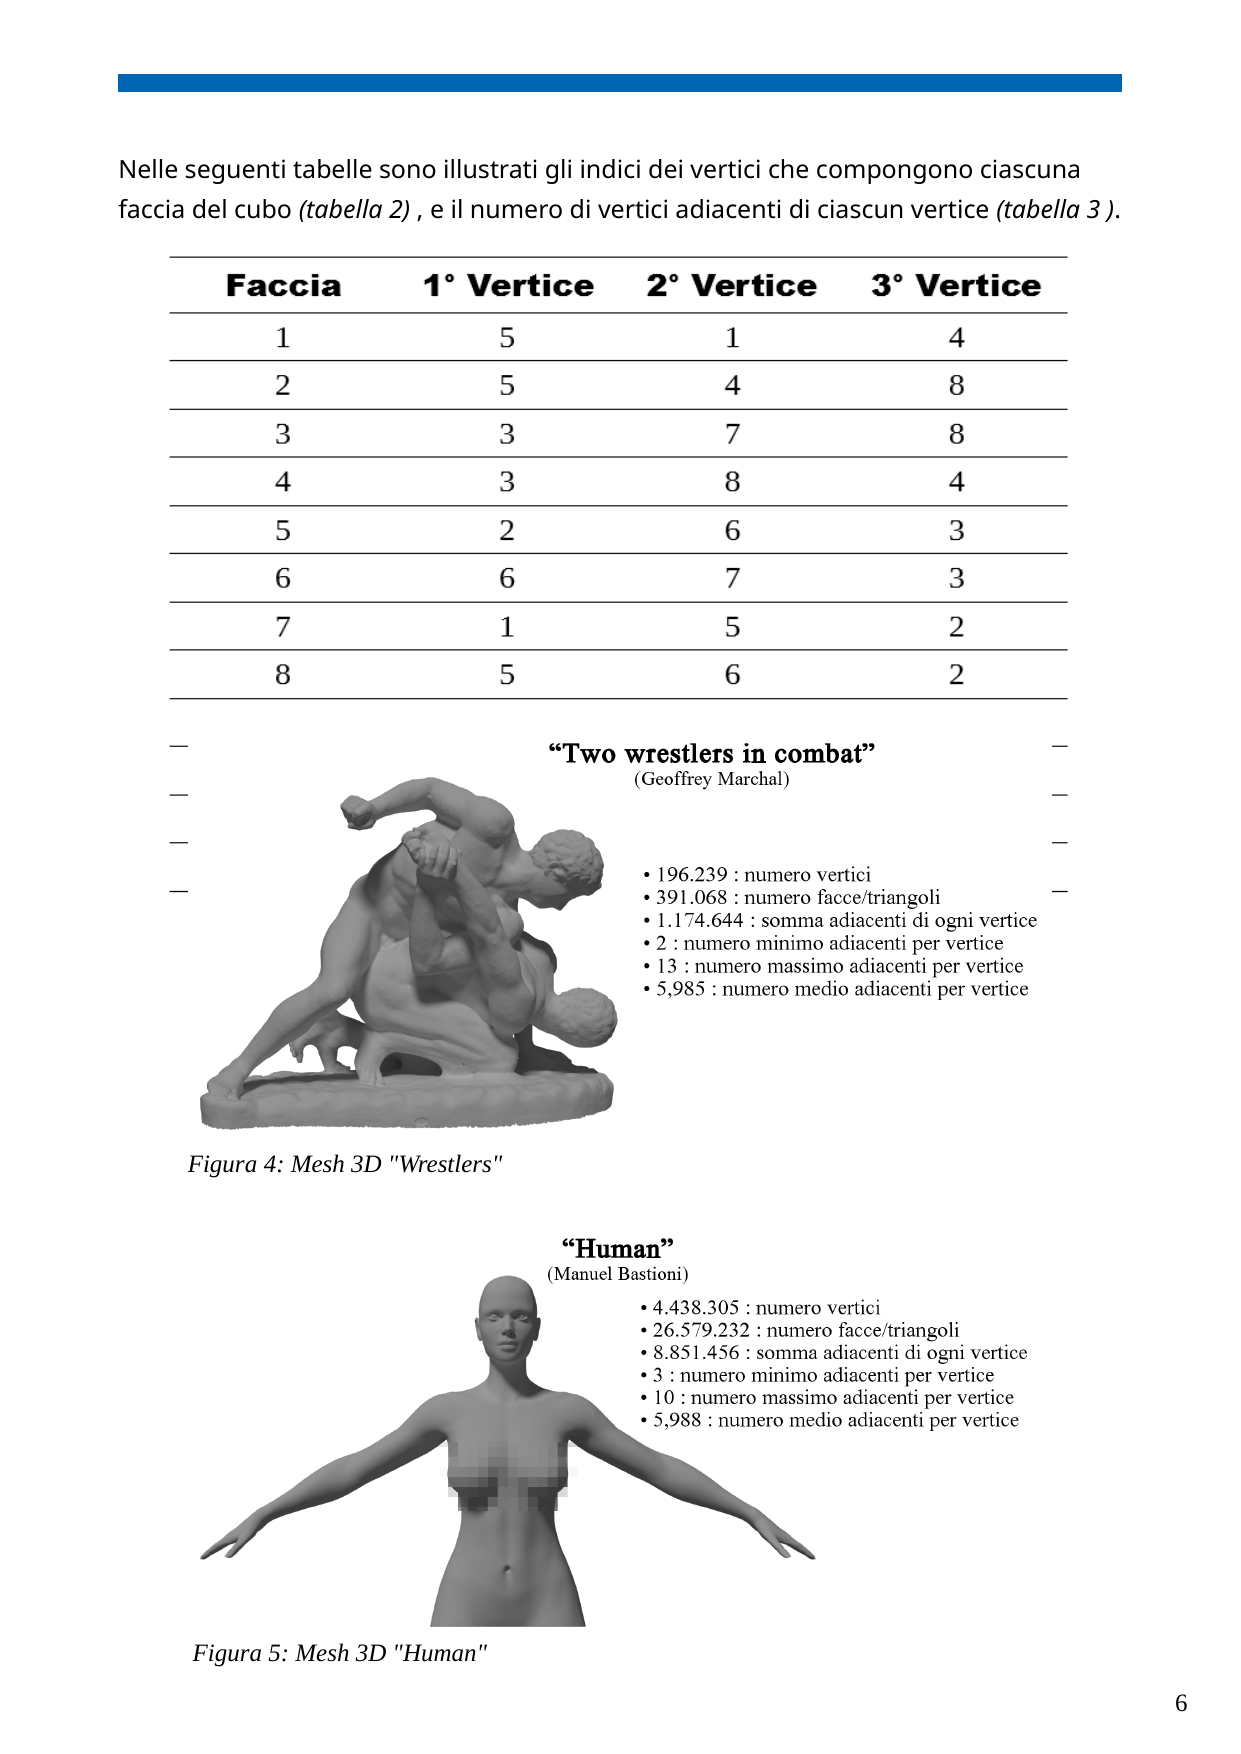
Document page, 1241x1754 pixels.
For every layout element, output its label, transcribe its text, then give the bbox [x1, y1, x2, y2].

text Nelle seguenti tabelle sono illustrati gli indici dei vertici che compongono ciascuna faccia del cubo (tabella 2) , e il numero di vertici adiacenti di ciascun vertice (tabella 3 ). [118, 151, 1122, 226]
text Figura 6: Mesh 3D "Human" [192, 1633, 1043, 1667]
text Figura 5: Mesh 3D "Wrestlers" [188, 1144, 1052, 1178]
picture [192, 1215, 1043, 1633]
picture [166, 252, 1074, 1144]
